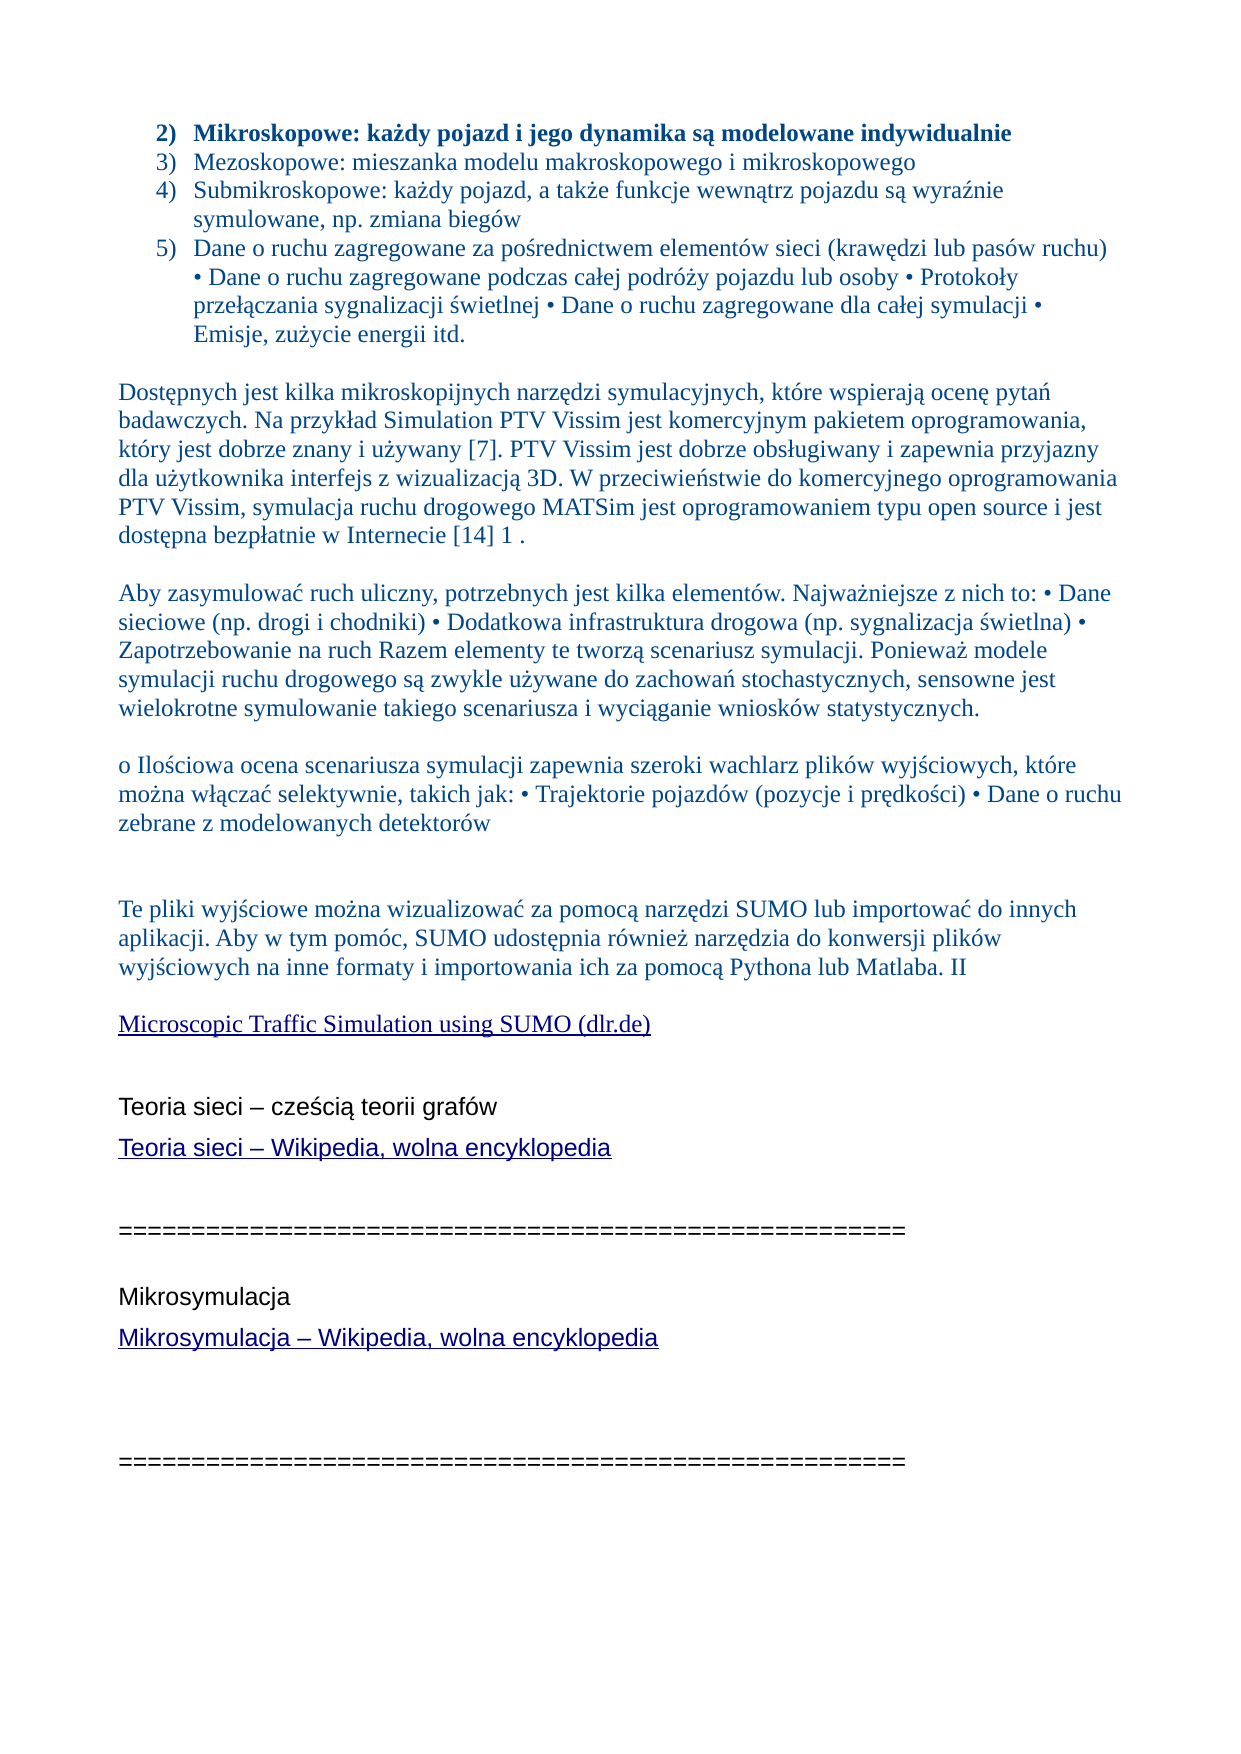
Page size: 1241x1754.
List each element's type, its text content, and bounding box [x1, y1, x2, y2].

text Dostępnych jest kilka mikroskopijnych narzędzi symulacyjnych, które wspierają ocenę pytań badawczych. Na przykład Simulation PTV Vissim jest komercyjnym pakietem oprogramowania, który jest dobrze znany i używany [7]. PTV Vissim jest dobrze obsługiwany i zapewnia przyjazny dla użytkownika interfejs z wizualizacją 3D. W przeciwieństwie do komercyjnego oprogramowania PTV Vissim, symulacja ruchu drogowego MATSim jest oprogramowaniem typu open source i jest dostępna bezpłatnie w Internecie [14] 1 . [118, 377, 1122, 549]
text Teoria sieci – Wikipedia, wolna encyklopedia [118, 1133, 1122, 1162]
list Mikroskopowe: każdy pojazd i jego dynamika są modelowane indywidualnie [156, 118, 1122, 147]
text Te pliki wyjściowe można wizualizować za pomocą narzędzi SUMO lub importować do innych aplikacji. Aby w tym pomóc, SUMO udostępnia również narzędzia do konwersji plików wyjściowych na inne formaty i importowania ich za pomocą Pythona lub Matlaba. II [118, 894, 1122, 981]
subtitle Teoria sieci – cześcią teorii grafów [118, 1092, 1122, 1121]
text ====================================================== [118, 1216, 1122, 1244]
list Dane o ruchu zagregowane za pośrednictwem elementów sieci (krawędzi lub pasów ruchu) • Dane o ruchu zagregowane podczas całej podróży pojazdu lub osoby • Protokoły przełączania sygnalizacji świetlnej • Dane o ruchu zagregowane dla całej symulacji • Emisje, zużycie energii itd. [156, 233, 1122, 348]
text Mikrosymulacja – Wikipedia, wolna encyklopedia [118, 1323, 1122, 1352]
text Aby zasymulować ruch uliczny, potrzebnych jest kilka elementów. Najważniejsze z nich to: • Dane sieciowe (np. drogi i chodniki) • Dodatkowa infrastruktura drogowa (np. sygnalizacja świetlna) • Zapotrzebowanie na ruch Razem elementy te tworzą scenariusz symulacji. Ponieważ modele symulacji ruchu drogowego są zwykle używane do zachowań stochastycznych, sensowne jest wielokrotne symulowanie takiego scenariusza i wyciąganie wniosków statystycznych. [118, 578, 1122, 722]
list Submikroskopowe: każdy pojazd, a także funkcje wewnątrz pojazdu są wyraźnie symulowane, np. zmiana biegów [156, 176, 1122, 233]
subtitle Mikrosymulacja [118, 1282, 1122, 1311]
text o Ilościowa ocena scenariusza symulacji zapewnia szeroki wachlarz plików wyjściowych, które można włączać selektywnie, takich jak: • Trajektorie pojazdów (pozycje i prędkości) • Dane o ruchu zebrane z modelowanych detektorów [118, 751, 1122, 837]
text Microscopic Traffic Simulation using SUMO (dlr.de) [118, 1009, 1122, 1038]
list Mezoskopowe: mieszanka modelu makroskopowego i mikroskopowego [156, 147, 1122, 176]
text ====================================================== [118, 1447, 1122, 1476]
